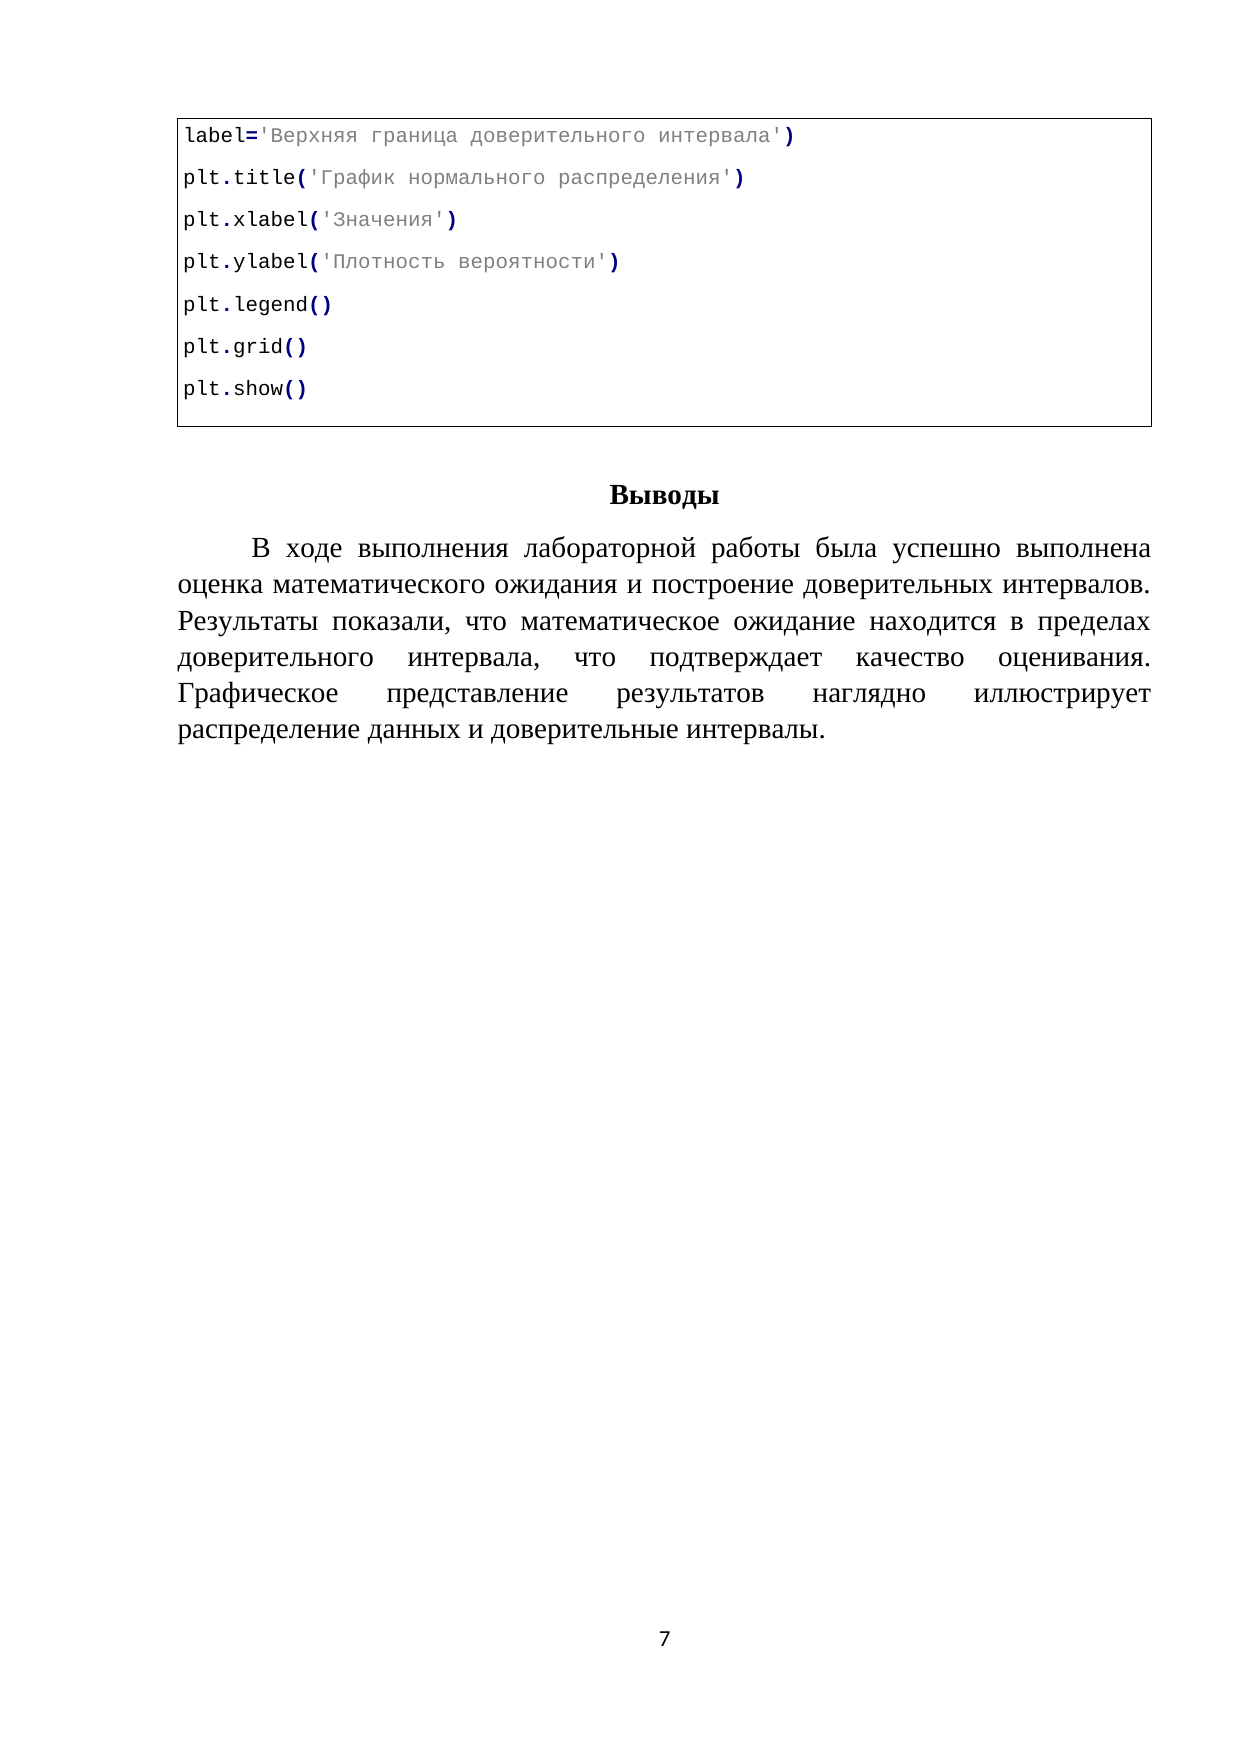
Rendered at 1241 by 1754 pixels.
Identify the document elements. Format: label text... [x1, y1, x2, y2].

table_header label='Верхняя граница доверительного интервала') plt.title('График нормального распределения') plt.xlabel('Значения') plt.ylabel('Плотность вероятности') plt.legend() plt.grid() plt.show() [178, 119, 1151, 426]
text В ходе выполнения лабораторной работы была успешно выполнена оценка математического ожидания и построение доверительных интервалов. Результаты показали, что математическое ожидание находится в пределах доверительного интервала, что подтверждает качество оценивания. Графическое представление результатов наглядно иллюстрирует распределение данных и доверительные интервалы. [177, 530, 1152, 744]
text Выводы [177, 477, 1152, 511]
